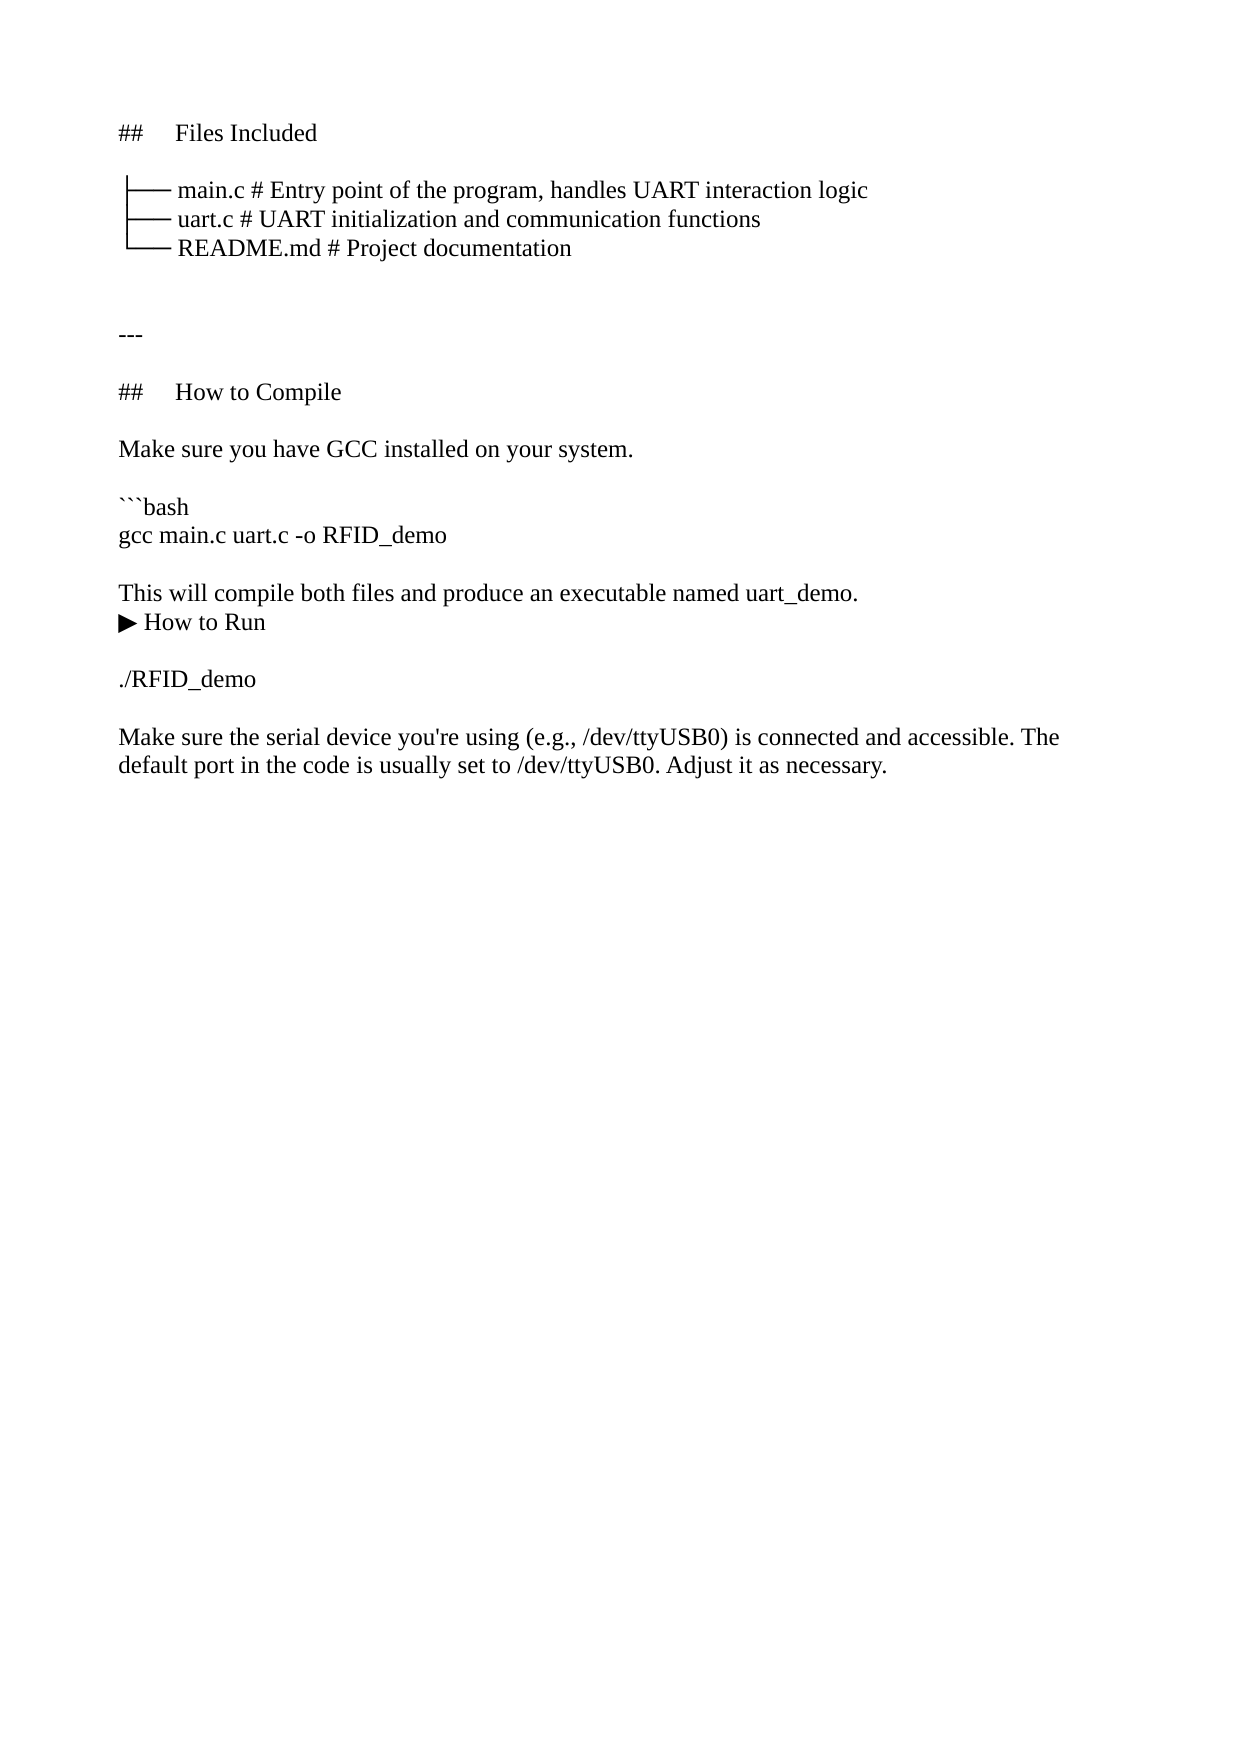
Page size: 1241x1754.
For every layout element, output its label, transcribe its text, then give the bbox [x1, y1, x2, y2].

text ./RFID_demo [118, 664, 1122, 693]
text ▶️ How to Run [118, 607, 1122, 636]
text ```bash [118, 492, 1122, 521]
text ├── uart.c # UART initialization and communication functions [128, 204, 1122, 233]
text Make sure you have GCC installed on your system. [118, 434, 1122, 463]
text Make sure the serial device you're using (e.g., /dev/ttyUSB0) is connected and accessible. The default port in the code is usually set to /dev/ttyUSB0. Adjust it as necessary. [118, 722, 1122, 779]
text --- [118, 319, 1122, 348]
text ## 📂 Files Included [118, 118, 1122, 147]
text gcc main.c uart.c -o RFID_demo [118, 521, 1122, 549]
text ├── main.c # Entry point of the program, handles UART interaction logic [128, 176, 1122, 204]
text └── README.md # Project documentation [118, 233, 1122, 262]
text ## 🔧 How to Compile [118, 377, 1122, 406]
text This will compile both files and produce an executable named uart_demo. [118, 578, 1122, 607]
